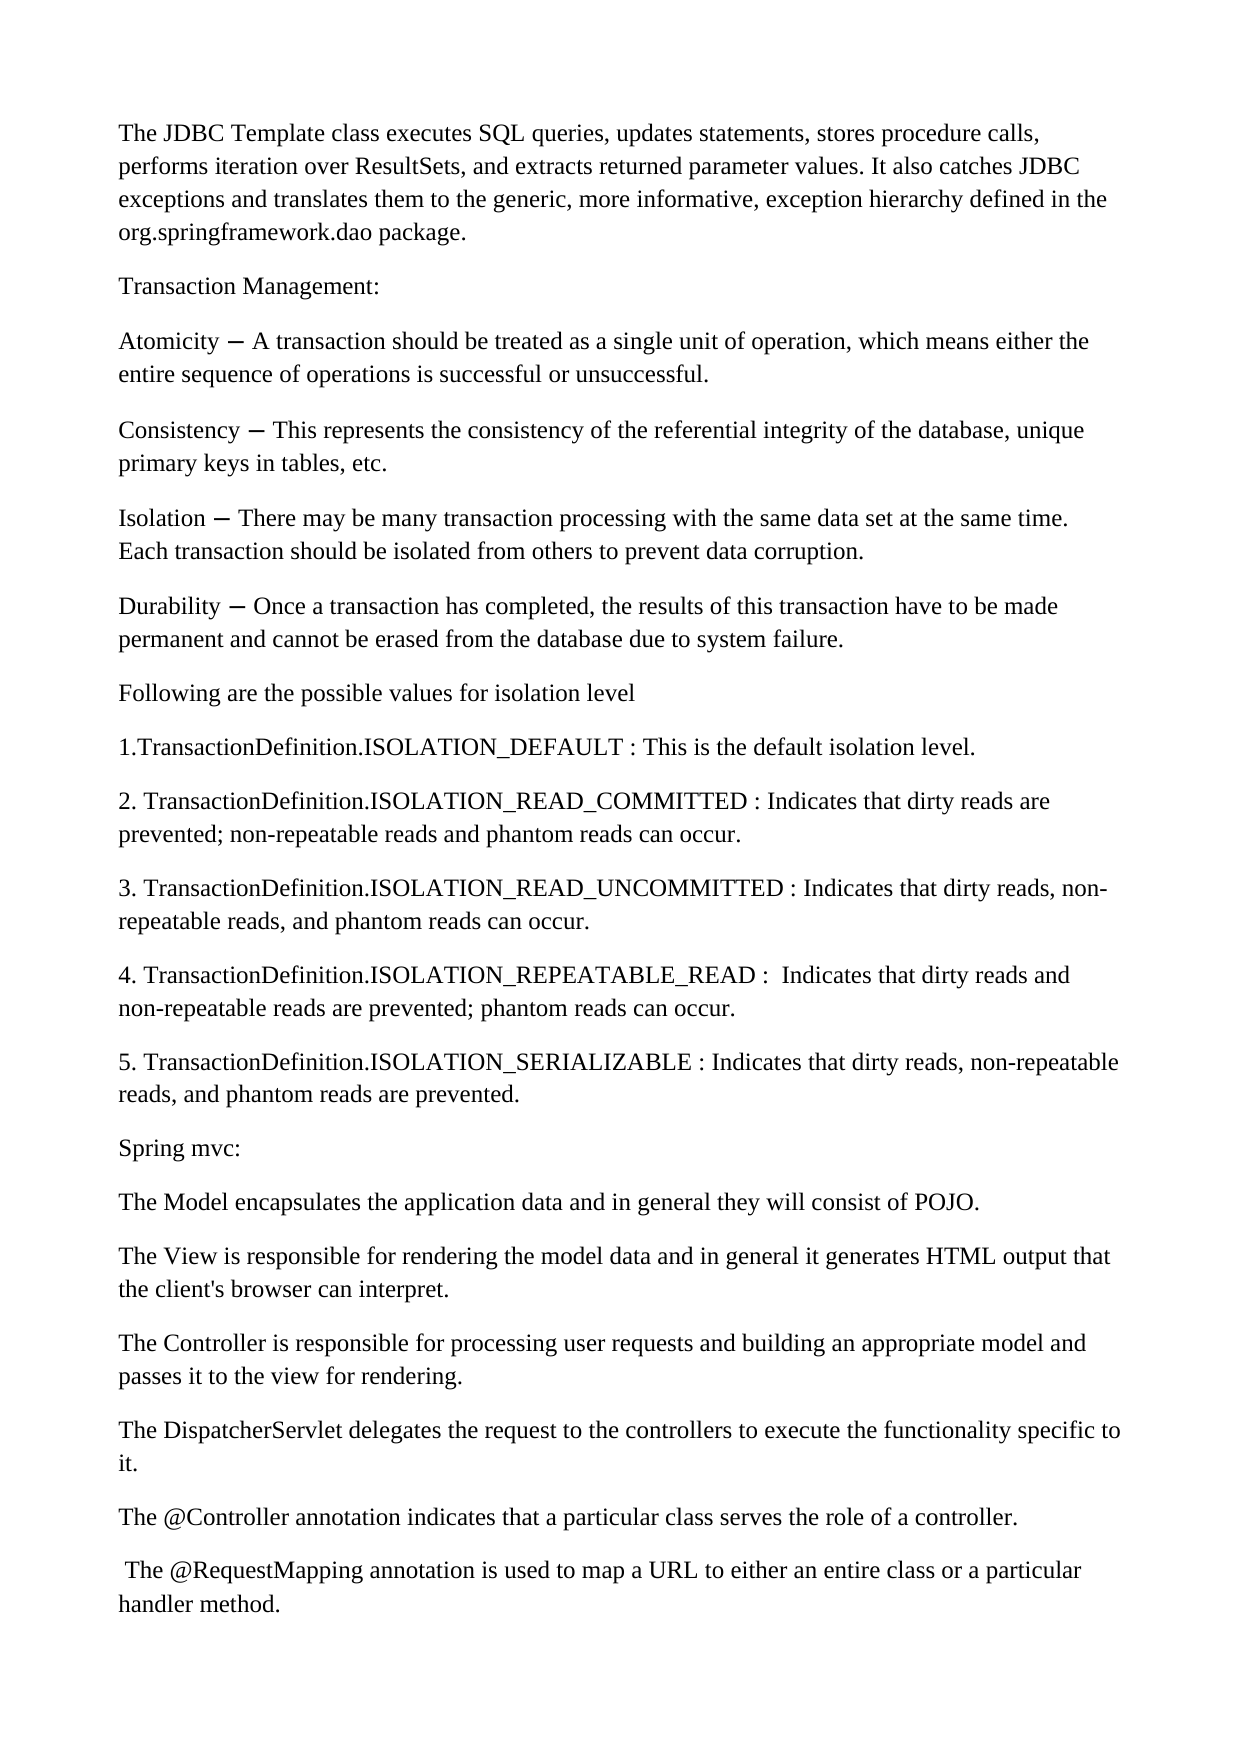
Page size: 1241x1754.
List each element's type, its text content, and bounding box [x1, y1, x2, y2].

text 1.TransactionDefinition.ISOLATION_DEFAULT : This is the default isolation level. [118, 732, 1122, 761]
text Atomicity − A transaction should be treated as a single unit of operation, which means either the entire sequence of operations is successful or unsuccessful. [118, 325, 1122, 388]
text The Controller is responsible for processing user requests and building an appropriate model and passes it to the view for rendering. [118, 1328, 1122, 1390]
text 5. TransactionDefinition.ISOLATION_SERIALIZABLE : Indicates that dirty reads, non-repeatable reads, and phantom reads are prevented. [118, 1047, 1122, 1108]
text The @Controller annotation indicates that a particular class serves the role of a controller. [118, 1502, 1122, 1531]
text The Model encapsulates the application data and in general they will consist of POJO. [118, 1187, 1122, 1216]
text The JDBC Template class executes SQL queries, updates statements, stores procedure calls, performs iteration over ResultSets, and extracts returned parameter values. It also catches JDBC exceptions and translates them to the generic, more informative, exception hierarchy defined in the org.springframework.dao package. [118, 118, 1122, 246]
text Durability − Once a transaction has completed, the results of this transaction have to be made permanent and cannot be erased from the database due to system failure. [118, 590, 1122, 653]
text 3. TransactionDefinition.ISOLATION_READ_UNCOMMITTED : Indicates that dirty reads, non-repeatable reads, and phantom reads can occur. [118, 873, 1122, 934]
text Spring mvc: [118, 1133, 1122, 1162]
text 4. TransactionDefinition.ISOLATION_REPEATABLE_READ : Indicates that dirty reads and non-repeatable reads are prevented; phantom reads can occur. [118, 960, 1122, 1021]
text Isolation − There may be many transaction processing with the same data set at the same time. Each transaction should be isolated from others to prevent data corruption. [118, 502, 1122, 565]
text Consistency − This represents the consistency of the referential integrity of the database, unique primary keys in tables, etc. [118, 413, 1122, 476]
text The DispatcherServlet delegates the request to the controllers to execute the functionality specific to it. [118, 1415, 1122, 1477]
text Following are the possible values for isolation level [118, 678, 1122, 707]
text 2. TransactionDefinition.ISOLATION_READ_COMMITTED : Indicates that dirty reads are prevented; non-repeatable reads and phantom reads can occur. [118, 786, 1122, 848]
text Transaction Management: [118, 271, 1122, 300]
text The View is responsible for rendering the model data and in general it generates HTML output that the client's browser can interpret. [118, 1241, 1122, 1303]
text The @RequestMapping annotation is used to map a URL to either an entire class or a particular handler method. [118, 1556, 1122, 1617]
